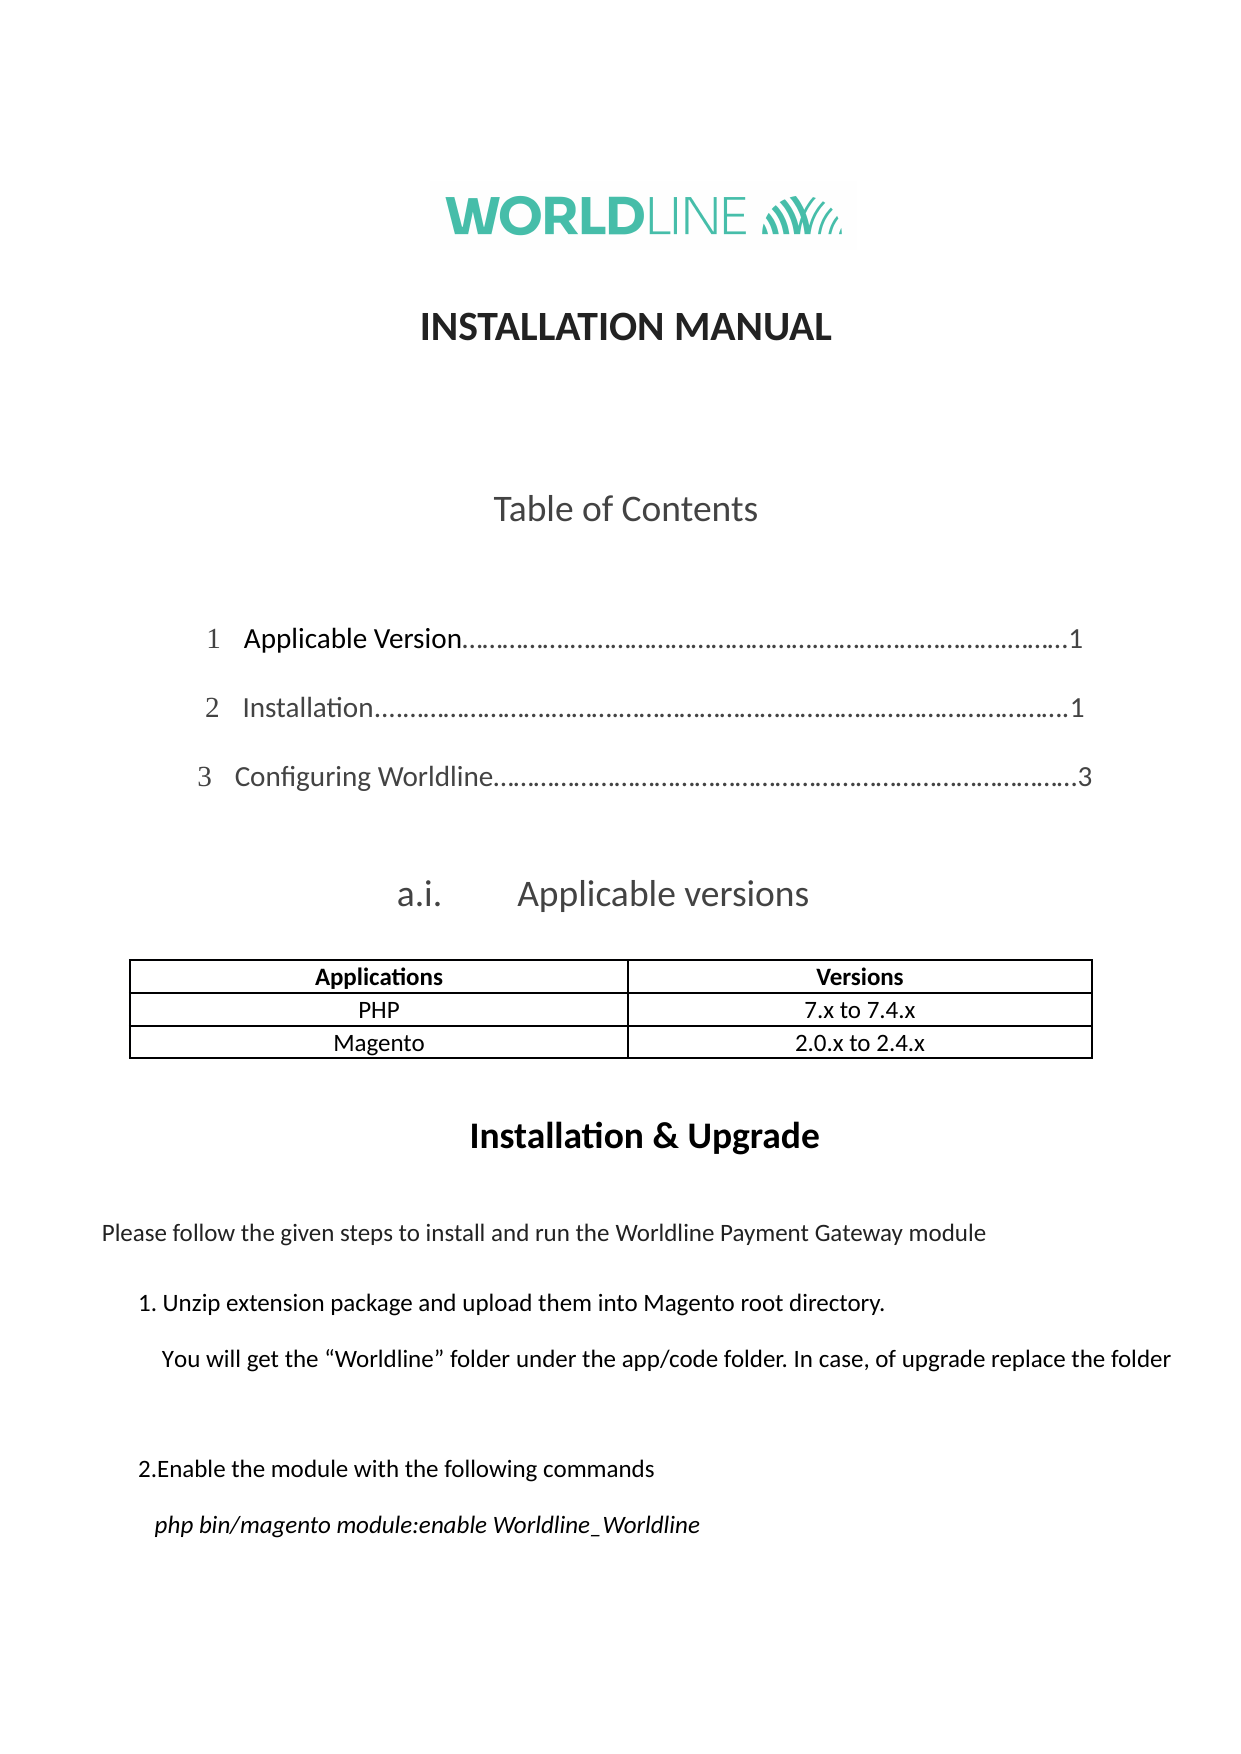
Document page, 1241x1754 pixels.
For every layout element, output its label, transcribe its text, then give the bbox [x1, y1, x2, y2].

table_cell 2.0.x to 2.4.x [629, 1027, 639, 1057]
text Installation & Upgrade [102, 1112, 1187, 1158]
text INSTALLATION MANUAL [64, 300, 1187, 351]
table_cell PHP [617, 994, 627, 1024]
picture [429, 181, 858, 250]
table_header Versions [629, 961, 639, 992]
subtitle Installation....………………….……….………………………………………………………….1 [102, 689, 1187, 724]
table_cell 2.0.x to 2.4.x [1080, 1027, 1091, 1057]
text 1. Unzip extension package and upload them into Magento root directory. [64, 1287, 1187, 1318]
text php bin/magento module:enable Worldline_Worldline [64, 1509, 1187, 1539]
text You will get the “Worldline” folder under the app/code folder. In case, of upgrade replace the folder [139, 1343, 1187, 1374]
text 2.Enable the module with the following commands [64, 1453, 1187, 1483]
table_cell Magento [131, 1027, 141, 1057]
text Please follow the given steps to install and run the Worldline Payment Gateway module [102, 1217, 1187, 1248]
table_header Applications [617, 961, 627, 992]
table_cell 7.x to 7.4.x [629, 994, 639, 1024]
table_cell 7.x to 7.4.x [1080, 994, 1091, 1024]
subtitle Table of Contents [64, 485, 1187, 531]
table_cell PHP [131, 994, 141, 1024]
table_header Versions [1080, 961, 1091, 992]
table_cell Magento [617, 1027, 627, 1057]
table_header Applications [131, 961, 141, 992]
subtitle Applicable Version…………….……………………………….……………………….………1 [102, 620, 1187, 656]
subtitle Configuring Worldline……………………………………………………………………………3 [102, 758, 1187, 793]
subtitle Applicable versions [64, 870, 1187, 916]
